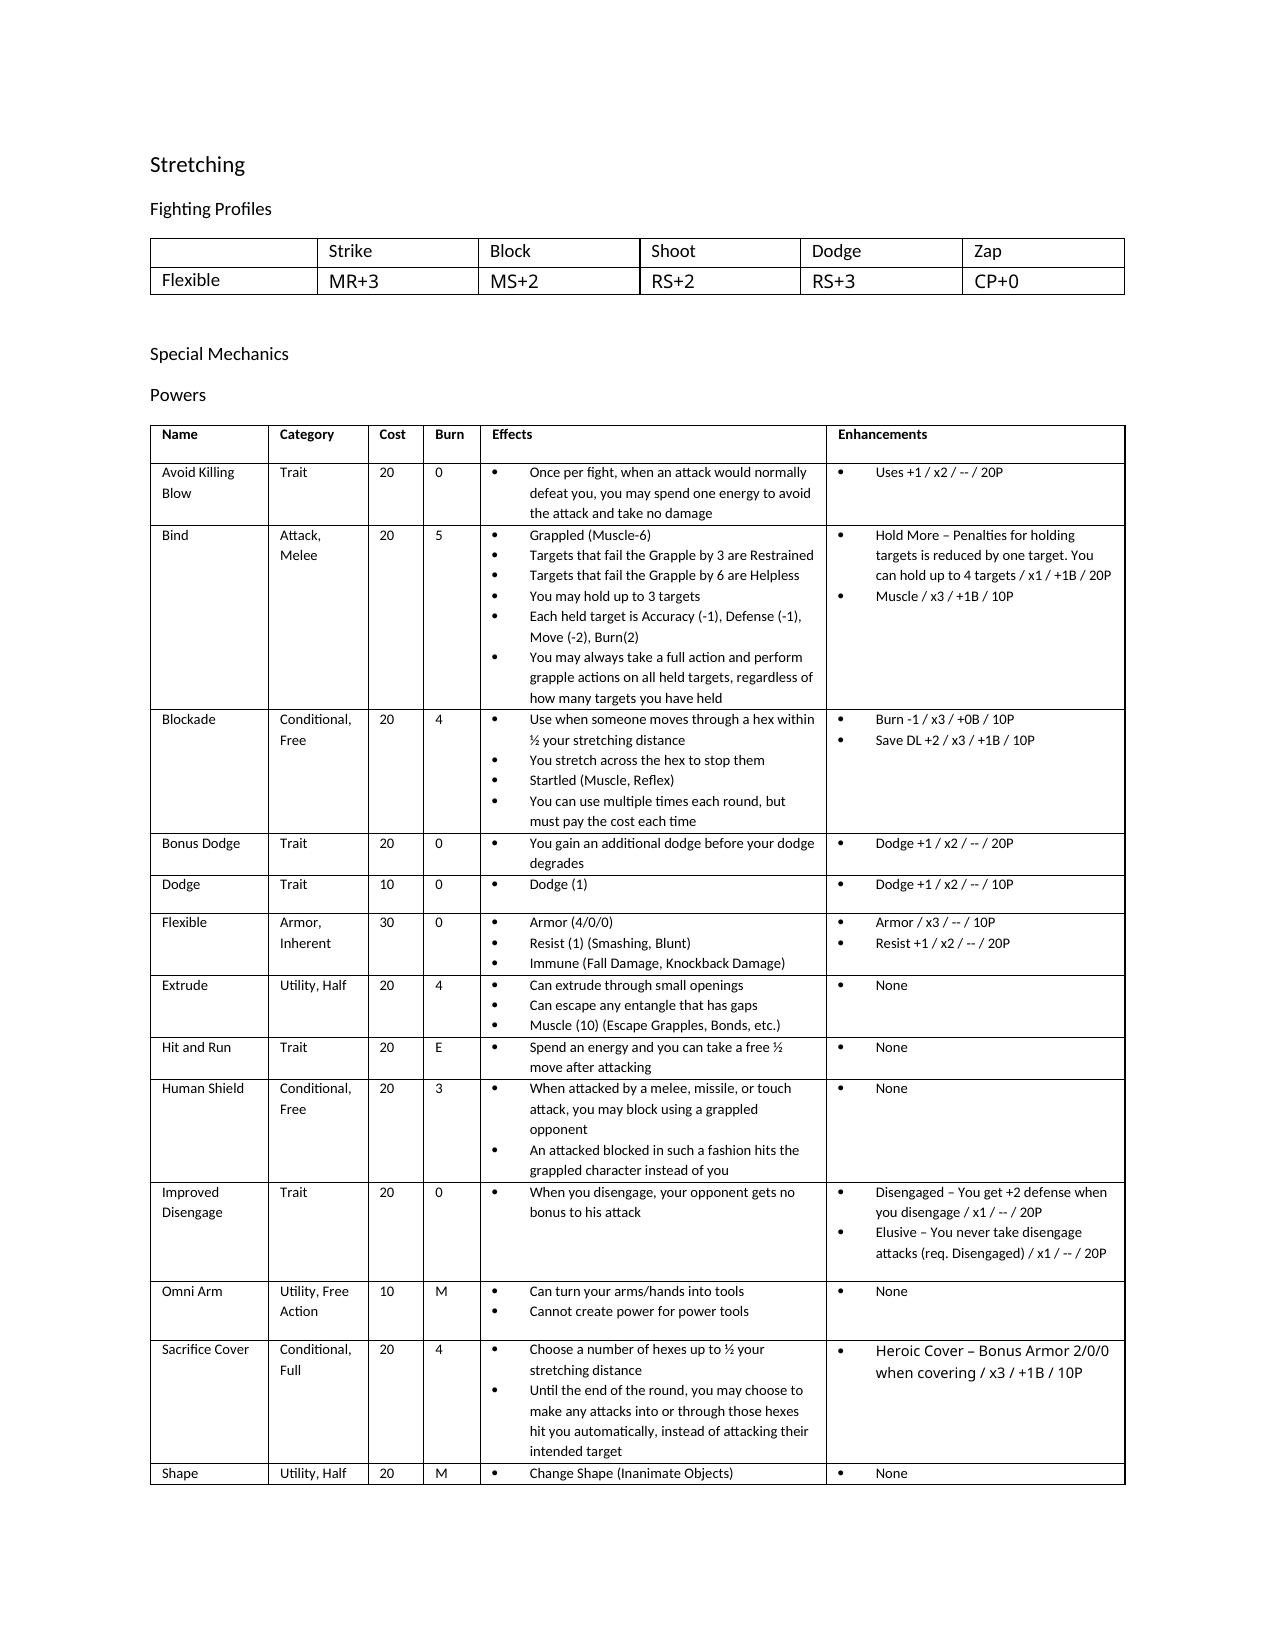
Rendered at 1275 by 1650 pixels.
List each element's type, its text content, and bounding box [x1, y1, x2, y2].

table_cell Armor, Inherent [269, 914, 368, 975]
text Stretching [150, 150, 1125, 178]
table_header Burn [424, 426, 480, 462]
table_cell Trait [269, 1038, 368, 1079]
table_cell Human Shield [151, 1080, 268, 1182]
table_cell Dodge +1 / x2 / -- / 10P [827, 876, 1124, 913]
table_cell CP+0 [963, 268, 1124, 294]
table_cell 20 [369, 710, 423, 833]
table_cell MR+3 [318, 268, 478, 294]
table_cell Dodge [151, 876, 268, 913]
table_cell E [424, 1038, 480, 1079]
table_header Shoot [641, 239, 800, 267]
table_cell Change Shape (Inanimate Objects) Skill (Stealth) (4) [481, 1464, 826, 1484]
table_cell Sacrifice Cover [151, 1341, 268, 1463]
table_cell Hit and Run [151, 1038, 268, 1079]
table_cell When attacked by a melee, missile, or touch attack, you may block using a grappled opponent An attacked blocked in such a fashion hits the grappled character instead of you [481, 1080, 826, 1182]
table_cell Grappled (Muscle-6) Targets that fail the Grapple by 3 are Restrained Targets that fail the Grapple by 6 are Helpless You may hold up to 3 targets Each held target is Accuracy (-1), Defense (-1), Move (-2), Burn(2) You may always take a full action and perform grapple actions on all held targets, regardless of how many targets you have held [481, 526, 826, 709]
table_cell Blockade [151, 710, 268, 833]
table_cell Can extrude through small openings Can escape any entangle that has gaps Muscle (10) (Escape Grapples, Bonds, etc.) [481, 976, 826, 1037]
table_cell 3 [424, 1080, 480, 1182]
text Powers [150, 383, 1125, 406]
table_header Zap [963, 239, 1124, 267]
table_header Cost [369, 426, 423, 462]
table_cell 20 [369, 834, 423, 874]
text Special Mechanics [150, 342, 1125, 365]
table_cell Trait [269, 876, 368, 913]
table_header Effects [481, 426, 826, 462]
table_cell 10 [369, 876, 423, 913]
table_cell Armor / x3 / -- / 10P Resist +1 / x2 / -- / 20P [827, 914, 1124, 975]
table_cell Trait [269, 1183, 368, 1281]
table_cell Conditional, Free [269, 1080, 368, 1182]
table_cell Dodge (1) [481, 876, 826, 913]
table_cell 10 [369, 1282, 423, 1339]
table_cell Heroic Cover – Bonus Armor 2/0/0 when covering / x3 / +1B / 10P [827, 1341, 1124, 1463]
table_cell None [827, 1038, 1124, 1079]
table_cell RS+3 [801, 268, 962, 294]
table_cell Extrude [151, 976, 268, 1037]
table_cell Utility, Half [269, 976, 368, 1037]
table_cell When you disengage, your opponent gets no bonus to his attack [481, 1183, 826, 1281]
table_cell RS+2 [641, 268, 800, 294]
table_cell Uses +1 / x2 / -- / 20P [827, 464, 1124, 525]
table_cell 20 [369, 1464, 423, 1484]
table_cell Armor (4/0/0) Resist (1) (Smashing, Blunt) Immune (Fall Damage, Knockback Damage) [481, 914, 826, 975]
table_header Name [151, 426, 268, 462]
table_cell 0 [424, 464, 480, 525]
table_header Block [479, 239, 639, 267]
table_header [151, 239, 317, 267]
table_cell Improved Disengage [151, 1183, 268, 1281]
table_cell 20 [369, 464, 423, 525]
table_cell 20 [369, 976, 423, 1037]
table_cell Shape [151, 1464, 268, 1484]
table_cell Disengaged – You get +2 defense when you disengage / x1 / -- / 20P Elusive – You never take disengage attacks (req. Disengaged) / x1 / -- / 20P [827, 1183, 1124, 1281]
table_cell None [827, 1282, 1124, 1339]
table_cell Choose a number of hexes up to ½ your stretching distance Until the end of the round, you may choose to make any attacks into or through those hexes hit you automatically, instead of attacking their intended target [481, 1341, 826, 1463]
table_cell Attack, Melee [269, 526, 368, 709]
table_cell 0 [424, 1183, 480, 1281]
table_header Enhancements [827, 426, 1124, 462]
table_cell Conditional, Full [269, 1341, 368, 1463]
table_cell 4 [424, 1341, 480, 1463]
table_cell Bonus Dodge [151, 834, 268, 874]
table_cell None [827, 1464, 1124, 1484]
table_header Dodge [801, 239, 962, 267]
table_cell 5 [424, 526, 480, 709]
table_cell 0 [424, 834, 480, 874]
table_cell Hold More – Penalties for holding targets is reduced by one target. You can hold up to 4 targets / x1 / +1B / 20P Muscle / x3 / +1B / 10P [827, 526, 1124, 709]
table_cell Once per fight, when an attack would normally defeat you, you may spend one energy to avoid the attack and take no damage [481, 464, 826, 525]
table_cell 4 [424, 710, 480, 833]
table_cell Use when someone moves through a hex within ½ your stretching distance You stretch across the hex to stop them Startled (Muscle, Reflex) You can use multiple times each round, but must pay the cost each time [481, 710, 826, 833]
table_cell Avoid Killing Blow [151, 464, 268, 525]
text Fighting Profiles [150, 197, 1125, 220]
table_cell Bind [151, 526, 268, 709]
table_cell 30 [369, 914, 423, 975]
table_cell Omni Arm [151, 1282, 268, 1339]
table_cell Spend an energy and you can take a free ½ move after attacking [481, 1038, 826, 1079]
table_cell Dodge +1 / x2 / -- / 20P [827, 834, 1124, 874]
table_cell You gain an additional dodge before your dodge degrades [481, 834, 826, 874]
table_cell Trait [269, 834, 368, 874]
table_cell Utility, Half [269, 1464, 368, 1484]
table_cell 20 [369, 526, 423, 709]
table_cell None [827, 1080, 1124, 1182]
table_cell Trait [269, 464, 368, 525]
table_cell Burn -1 / x3 / +0B / 10P Save DL +2 / x3 / +1B / 10P [827, 710, 1124, 833]
table_cell 20 [369, 1183, 423, 1281]
table_cell M [424, 1282, 480, 1339]
table_cell 0 [424, 914, 480, 975]
table_cell Flexible [151, 914, 268, 975]
table_cell None [827, 976, 1124, 1037]
table_cell 20 [369, 1341, 423, 1463]
table_cell 20 [369, 1038, 423, 1079]
table_cell 4 [424, 976, 480, 1037]
table_cell Utility, Free Action [269, 1282, 368, 1339]
table_cell Can turn your arms/hands into tools Cannot create power for power tools [481, 1282, 826, 1339]
table_cell M [424, 1464, 480, 1484]
table_cell 20 [369, 1080, 423, 1182]
table_cell 0 [424, 876, 480, 913]
table_cell Flexible [151, 268, 317, 294]
table_header Category [269, 426, 368, 462]
table_header Strike [318, 239, 478, 267]
table_cell Conditional, Free [269, 710, 368, 833]
table_cell MS+2 [479, 268, 639, 294]
